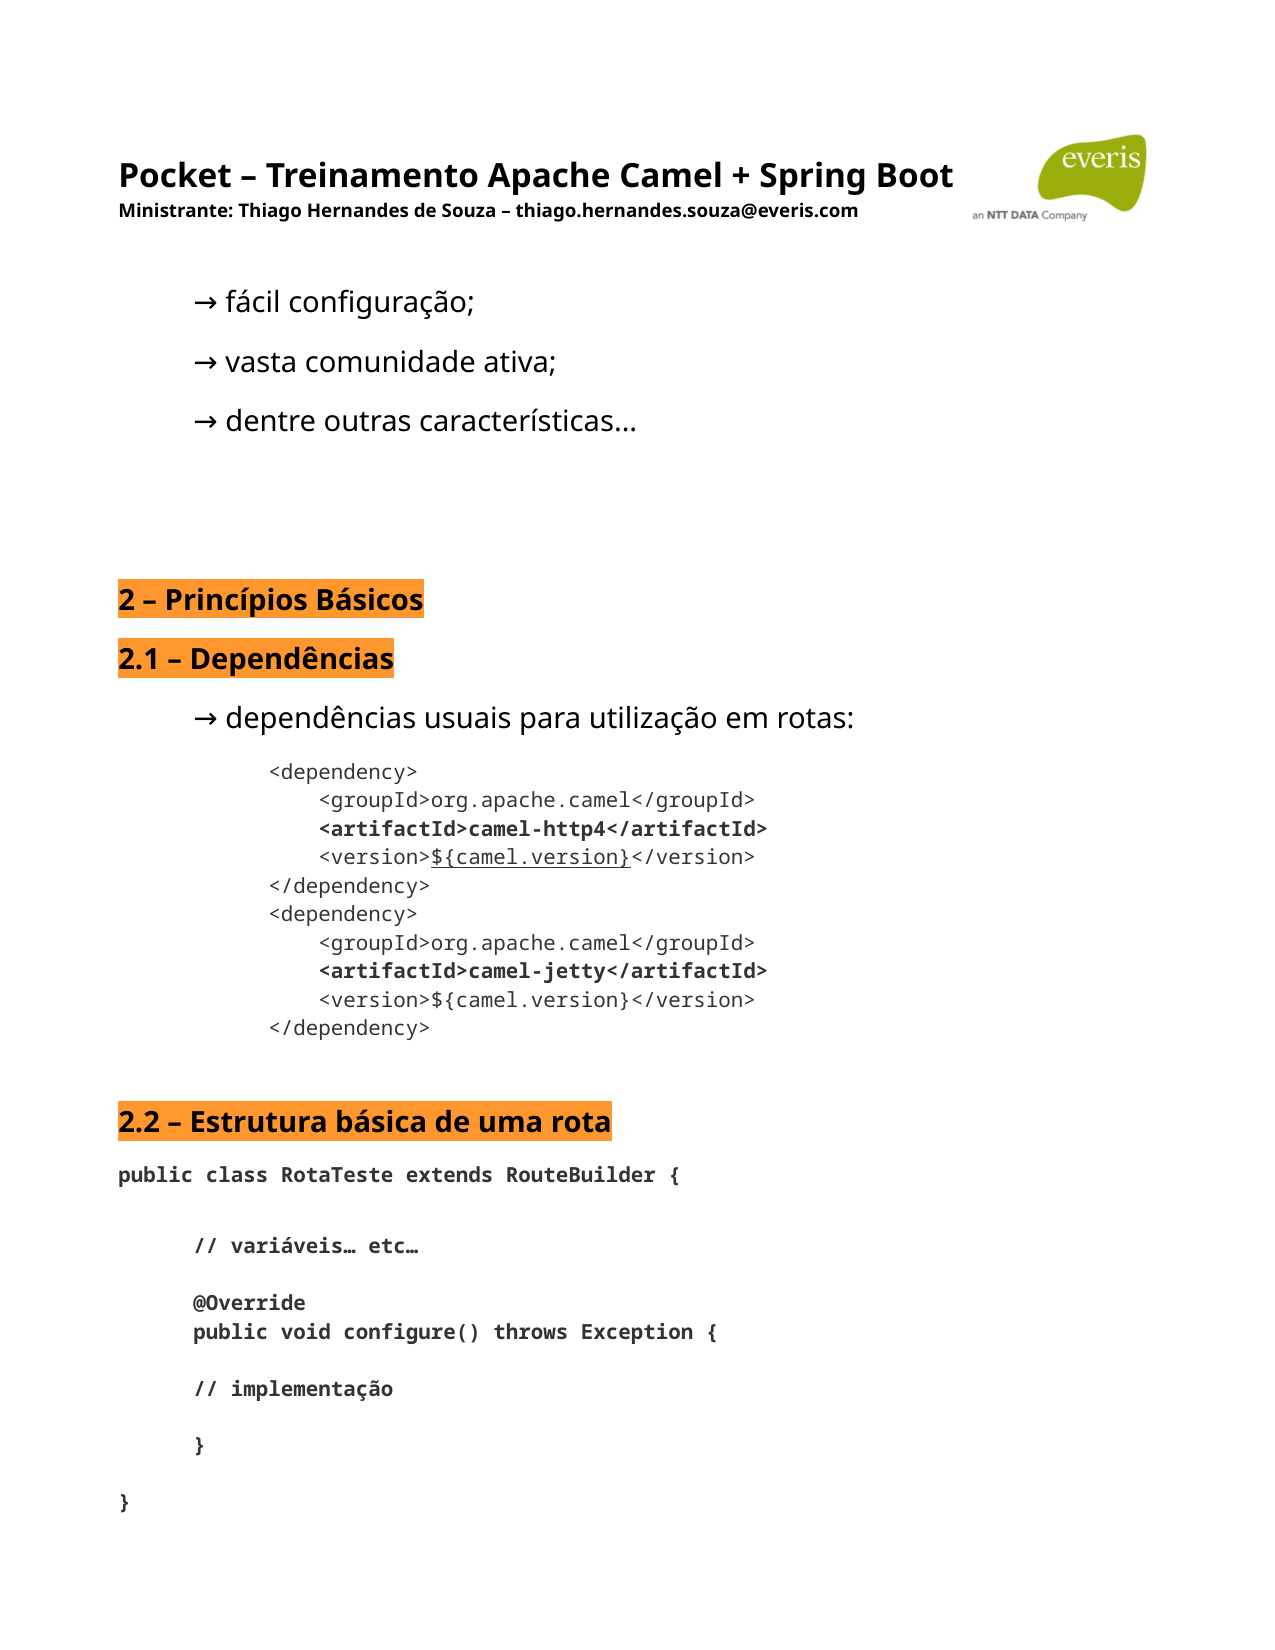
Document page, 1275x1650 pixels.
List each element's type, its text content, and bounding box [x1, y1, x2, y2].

text <dependency> [118, 757, 1157, 786]
text <artifactId>camel-http4</artifactId> [118, 814, 1157, 842]
text </dependency> [118, 1013, 1157, 1042]
text // implementação [118, 1374, 1157, 1402]
text 2.1 – Dependências [118, 638, 1157, 678]
text <version>${camel.version}</version> [118, 842, 1157, 871]
text } [118, 1487, 1157, 1516]
picture [965, 131, 1154, 225]
text public class RotaTeste extends RouteBuilder { [118, 1161, 1157, 1189]
text </dependency> [118, 871, 1157, 899]
text <groupId>org.apache.camel</groupId> [118, 928, 1157, 956]
text → vasta comunidade ativa; [118, 341, 1157, 381]
text // variáveis… etc… [118, 1232, 1157, 1260]
text <artifactId>camel-jetty</artifactId> [118, 956, 1157, 985]
text → fácil configuração; [118, 281, 1157, 321]
text public void configure() throws Exception { [118, 1317, 1157, 1345]
text 2 – Princípios Básicos [118, 579, 1157, 618]
text <groupId>org.apache.camel</groupId> [118, 786, 1157, 814]
text } [118, 1431, 1157, 1459]
text <version>${camel.version}</version> [118, 985, 1157, 1013]
text → dentre outras características… [118, 400, 1157, 440]
text <dependency> [118, 899, 1157, 928]
text @Override [118, 1288, 1157, 1317]
text 2.2 – Estrutura básica de uma rota [118, 1101, 1157, 1141]
text → dependências usuais para utilização em rotas: [118, 698, 1157, 737]
